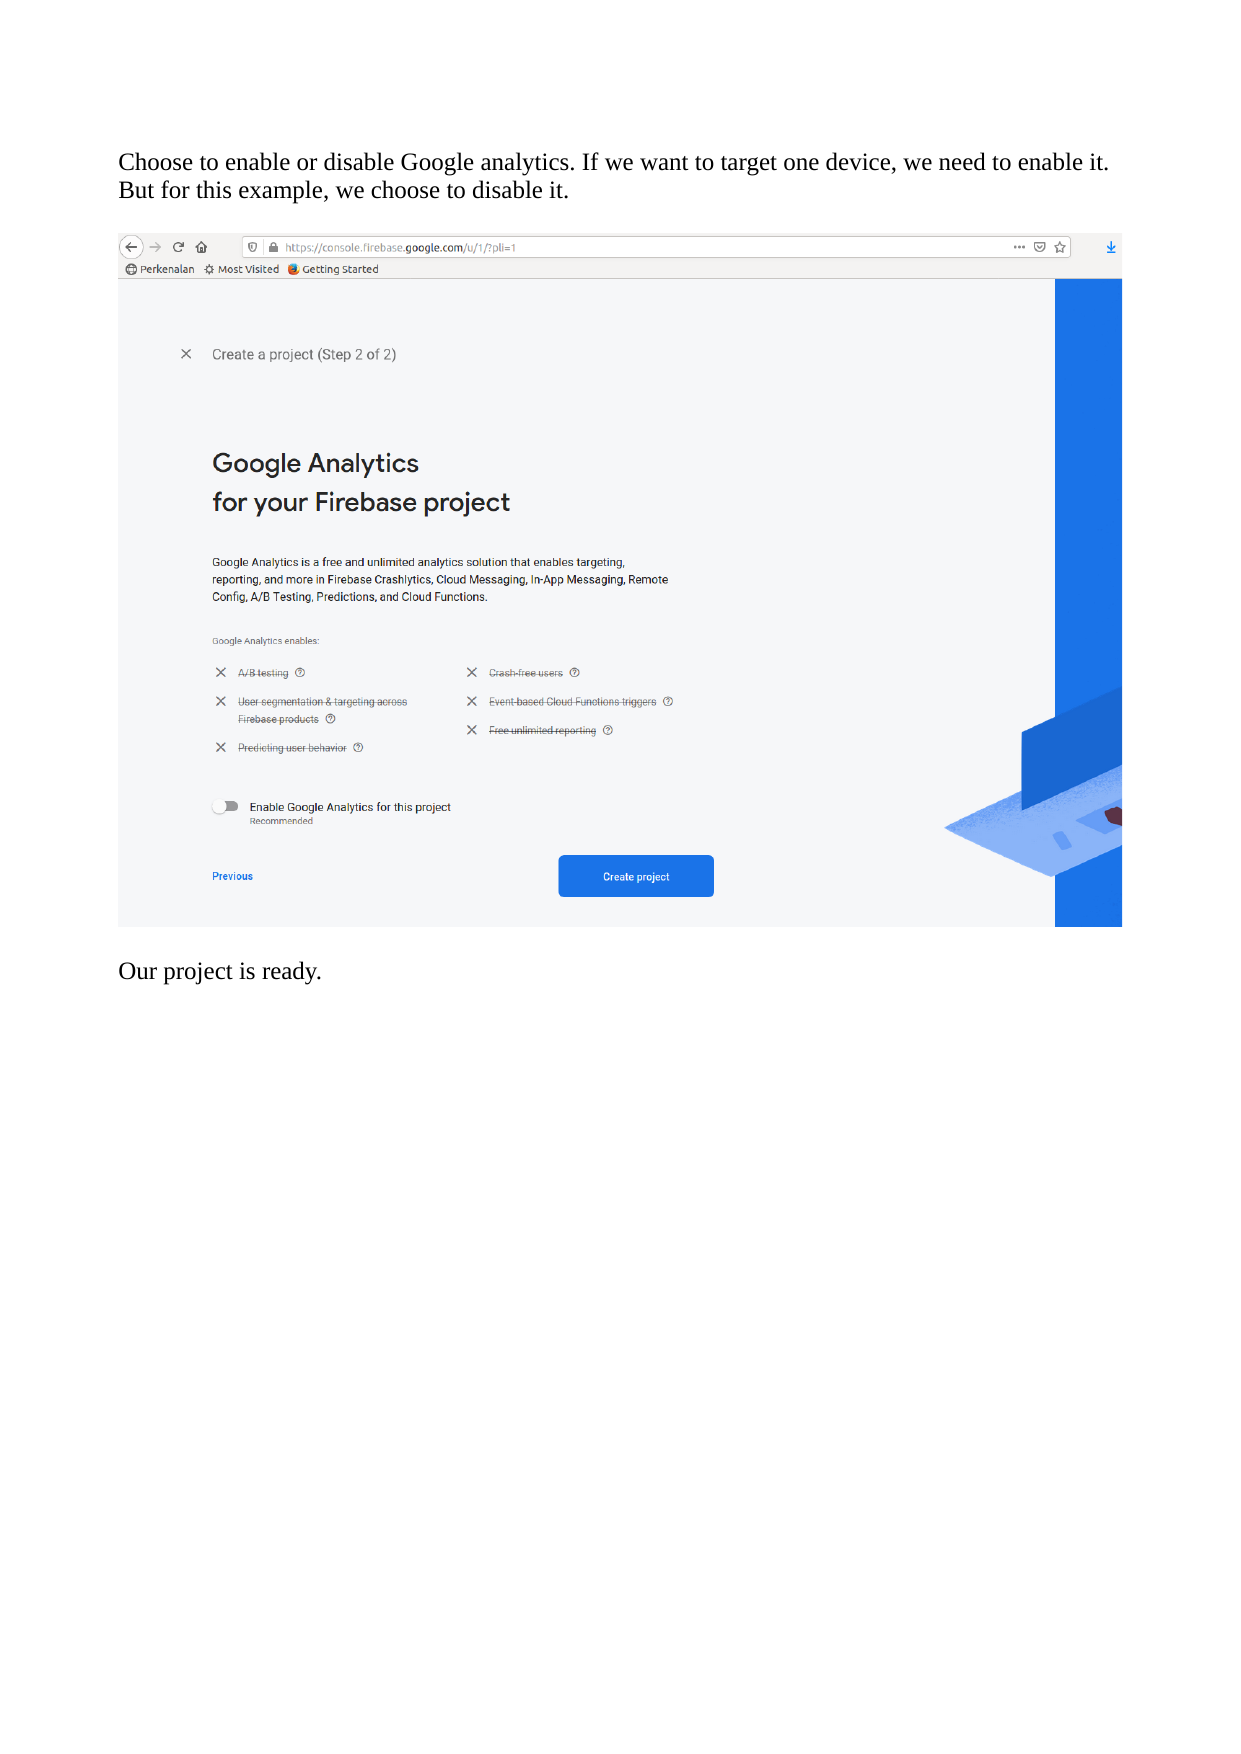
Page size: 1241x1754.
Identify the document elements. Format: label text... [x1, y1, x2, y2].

picture [118, 233, 1123, 927]
text Choose to enable or disable Google analytics. If we want to target one device, we need to enable it. But for this example, we choose to disable it. [118, 147, 1122, 204]
text Our project is ready. [118, 956, 1122, 984]
